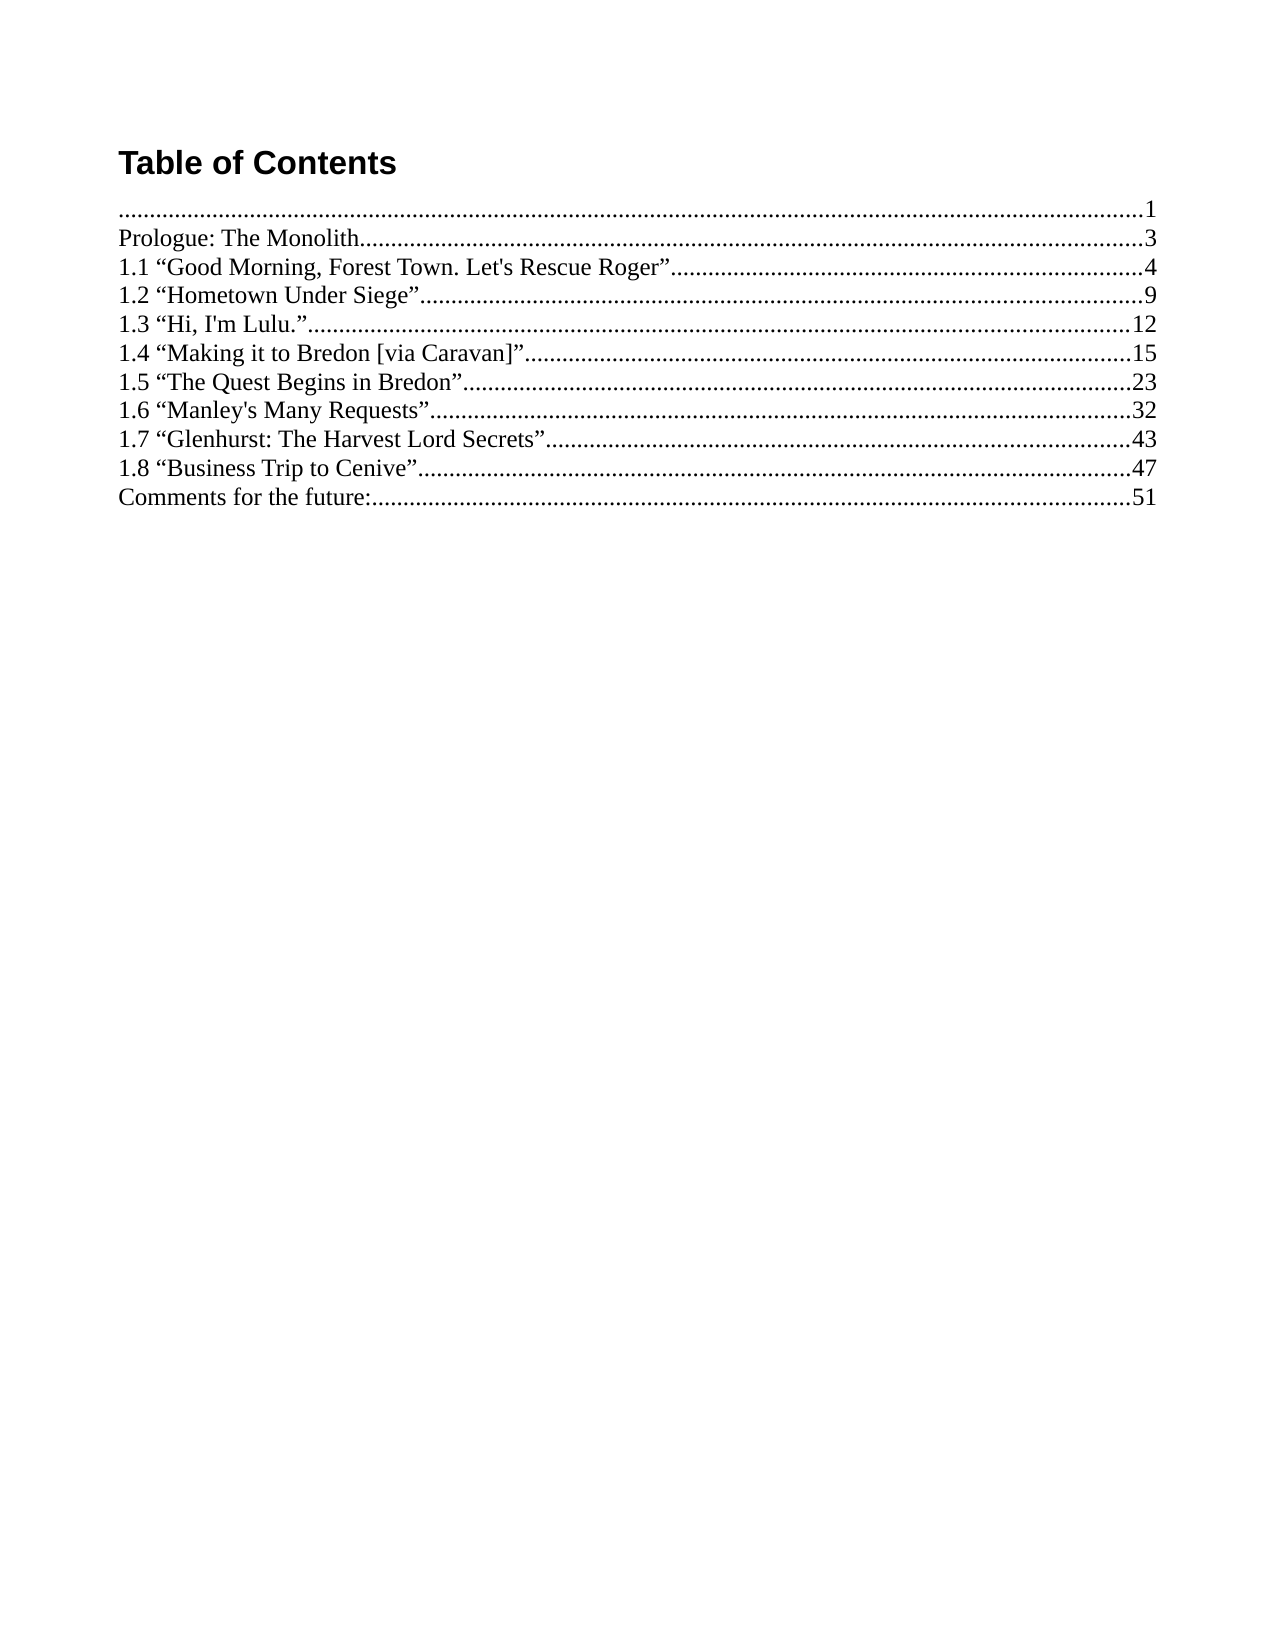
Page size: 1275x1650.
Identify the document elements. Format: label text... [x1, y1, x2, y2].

text 1.7 “Glenhurst: The Harvest Lord Secrets” 43 [118, 424, 1157, 453]
text 1.3 “Hi, I'm Lulu.” 12 [118, 309, 1157, 338]
text 1 [118, 194, 1157, 223]
text Prologue: The Monolith 3 [118, 223, 1157, 252]
text 1.5 “The Quest Begins in Bredon” 23 [118, 367, 1157, 395]
text Comments for the future: 51 [118, 482, 1157, 510]
subtitle Table of Contents [118, 143, 1157, 182]
text 1.2 “Hometown Under Siege” 9 [118, 280, 1157, 309]
text 1.1 “Good Morning, Forest Town. Let's Rescue Roger” 4 [118, 252, 1157, 280]
text 1.4 “Making it to Bredon [via Caravan]” 15 [118, 338, 1157, 367]
text 1.6 “Manley's Many Requests” 32 [118, 395, 1157, 424]
text 1.8 “Business Trip to Cenive” 47 [118, 453, 1157, 482]
